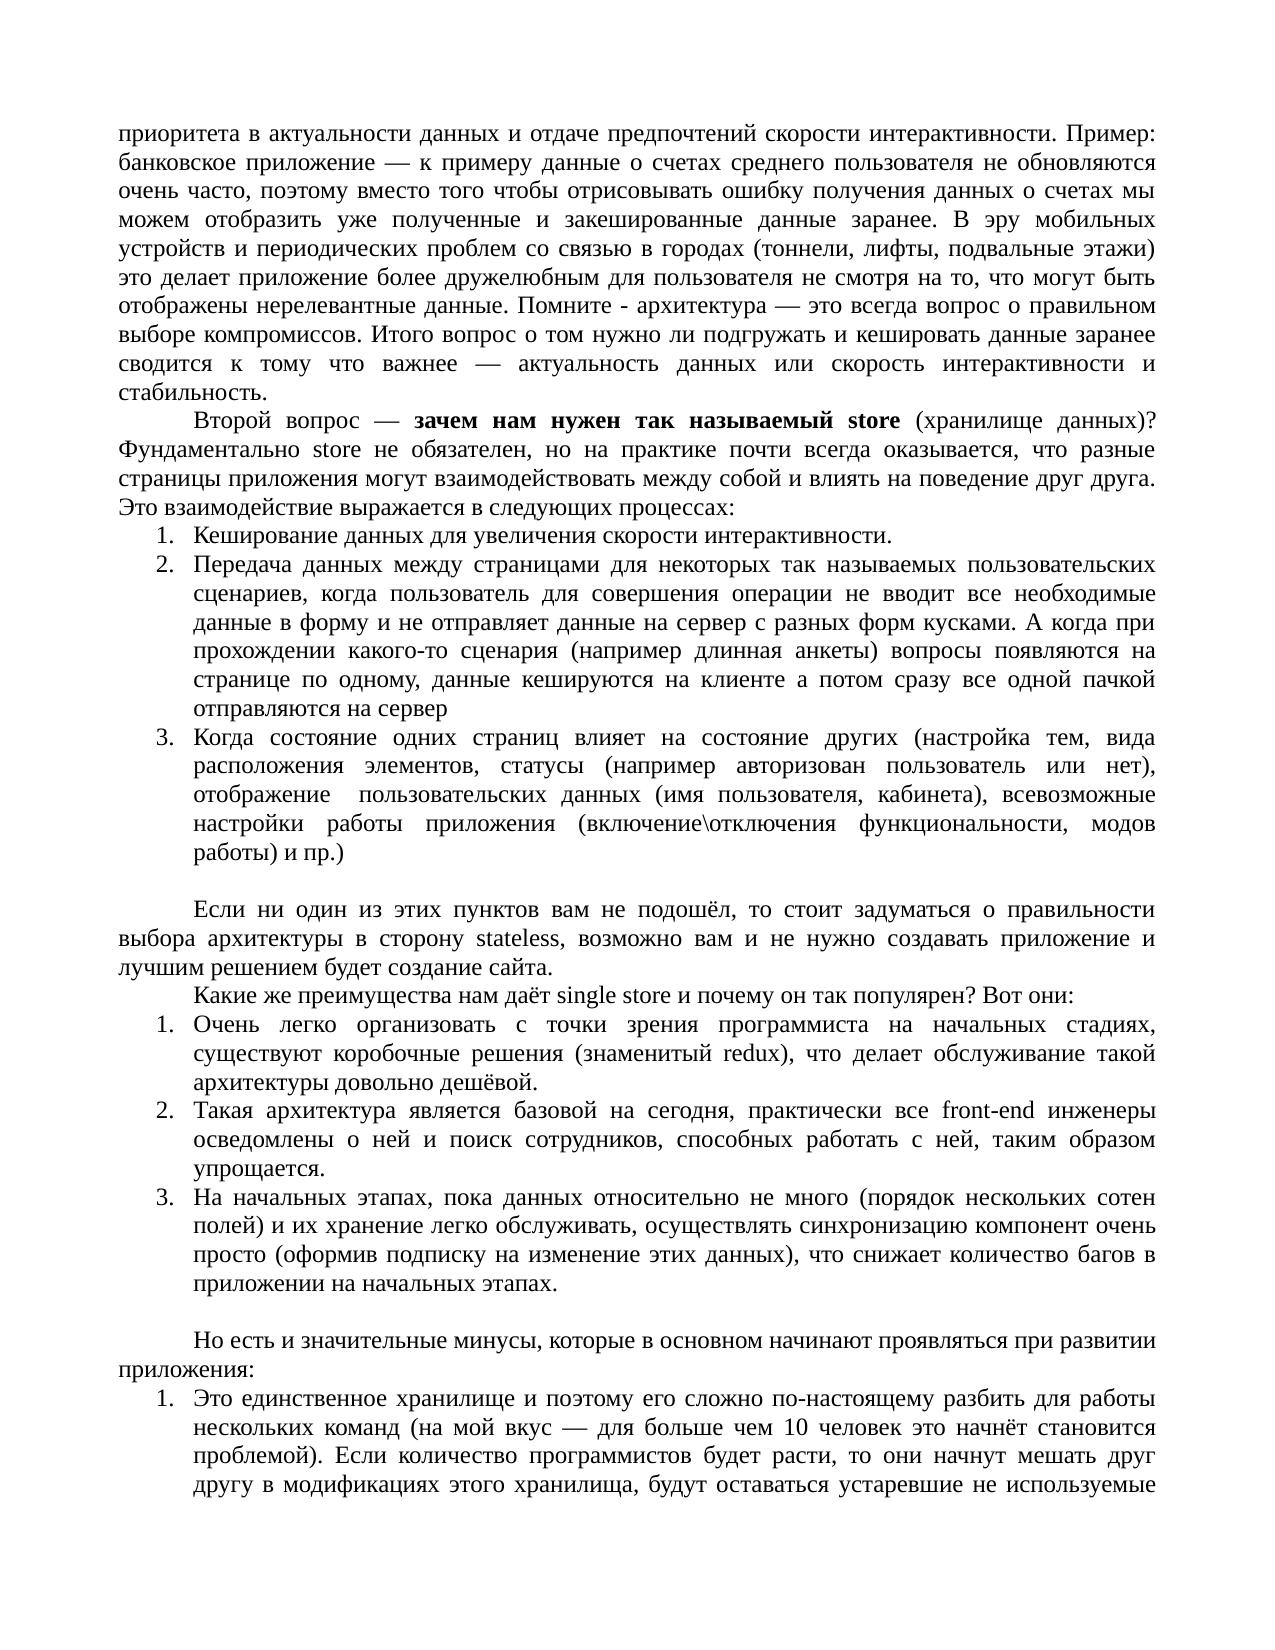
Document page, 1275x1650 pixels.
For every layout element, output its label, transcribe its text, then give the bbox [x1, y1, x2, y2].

text Но есть и значительные минусы, которые в основном начинают проявляться при развитии приложения: [118, 1326, 1157, 1383]
list Это единственное хранилище и поэтому его сложно по-настоящему разбить для работы нескольких команд (на мой вкус — для больше чем 10 человек это начнёт становится проблемой). Если количество программистов будет расти, то они начнут мешать друг другу в модификациях этого хранилища, будут оставаться устаревшие не используемые [156, 1383, 1157, 1498]
list На начальных этапах, пока данных относительно не много (порядок нескольких сотен полей) и их хранение легко обслуживать, осуществлять синхронизацию компонент очень просто (оформив подписку на изменение этих данных), что снижает количество багов в приложении на начальных этапах. [156, 1182, 1157, 1297]
list Кеширование данных для увеличения скорости интерактивности. [156, 521, 1157, 549]
text Второй вопрос — зачем нам нужен так называемый store (хранилище данных)? Фундаментально store не обязателен, но на практике почти всегда оказывается, что разные страницы приложения могут взаимодействовать между собой и влиять на поведение друг друга. Это взаимодействие выражается в следующих процессах: [118, 406, 1157, 521]
list Когда состояние одних страниц влияет на состояние других (настройка тем, вида расположения элементов, статусы (например авторизован пользователь или нет), отображение пользовательских данных (имя пользователя, кабинета), всевозможные настройки работы приложения (включение\отключения функциональности, модов работы) и пр.) [156, 722, 1157, 866]
text приоритета в актуальности данных и отдаче предпочтений скорости интерактивности. Пример: банковское приложение — к примеру данные о счетах среднего пользователя не обновляются очень часто, поэтому вместо того чтобы отрисовывать ошибку получения данных о счетах мы можем отобразить уже полученные и закешированные данные заранее. В эру мобильных устройств и периодических проблем со связью в городах (тоннели, лифты, подвальные этажи) это делает приложение более дружелюбным для пользователя не смотря на то, что могут быть отображены нерелевантные данные. Помните - архитектура — это всегда вопрос о правильном выборе компромиссов. Итого вопрос о том нужно ли подгружать и кешировать данные заранее сводится к тому что важнее — актуальность данных или скорость интерактивности и стабильность. [118, 118, 1157, 406]
list Очень легко организовать с точки зрения программиста на начальных стадиях, существуют коробочные решения (знаменитый redux), что делает обслуживание такой архитектуры довольно дешёвой. [156, 1009, 1157, 1096]
text Какие же преимущества нам даёт single store и почему он так популярен? Вот они: [118, 981, 1157, 1009]
list Передача данных между страницами для некоторых так называемых пользовательских сценариев, когда пользователь для совершения операции не вводит все необходимые данные в форму и не отправляет данные на сервер с разных форм кусками. А когда при прохождении какого-то сценария (например длинная анкеты) вопросы появляются на странице по одному, данные кешируются на клиенте а потом сразу все одной пачкой отправляются на сервер [156, 549, 1157, 722]
text Если ни один из этих пунктов вам не подошёл, то стоит задуматься о правильности выбора архитектуры в сторону stateless, возможно вам и не нужно создавать приложение и лучшим решением будет создание сайта. [118, 894, 1157, 981]
list Такая архитектура является базовой на сегодня, практически все front-end инженеры осведомлены о ней и поиск сотрудников, способных работать с ней, таким образом упрощается. [156, 1096, 1157, 1182]
